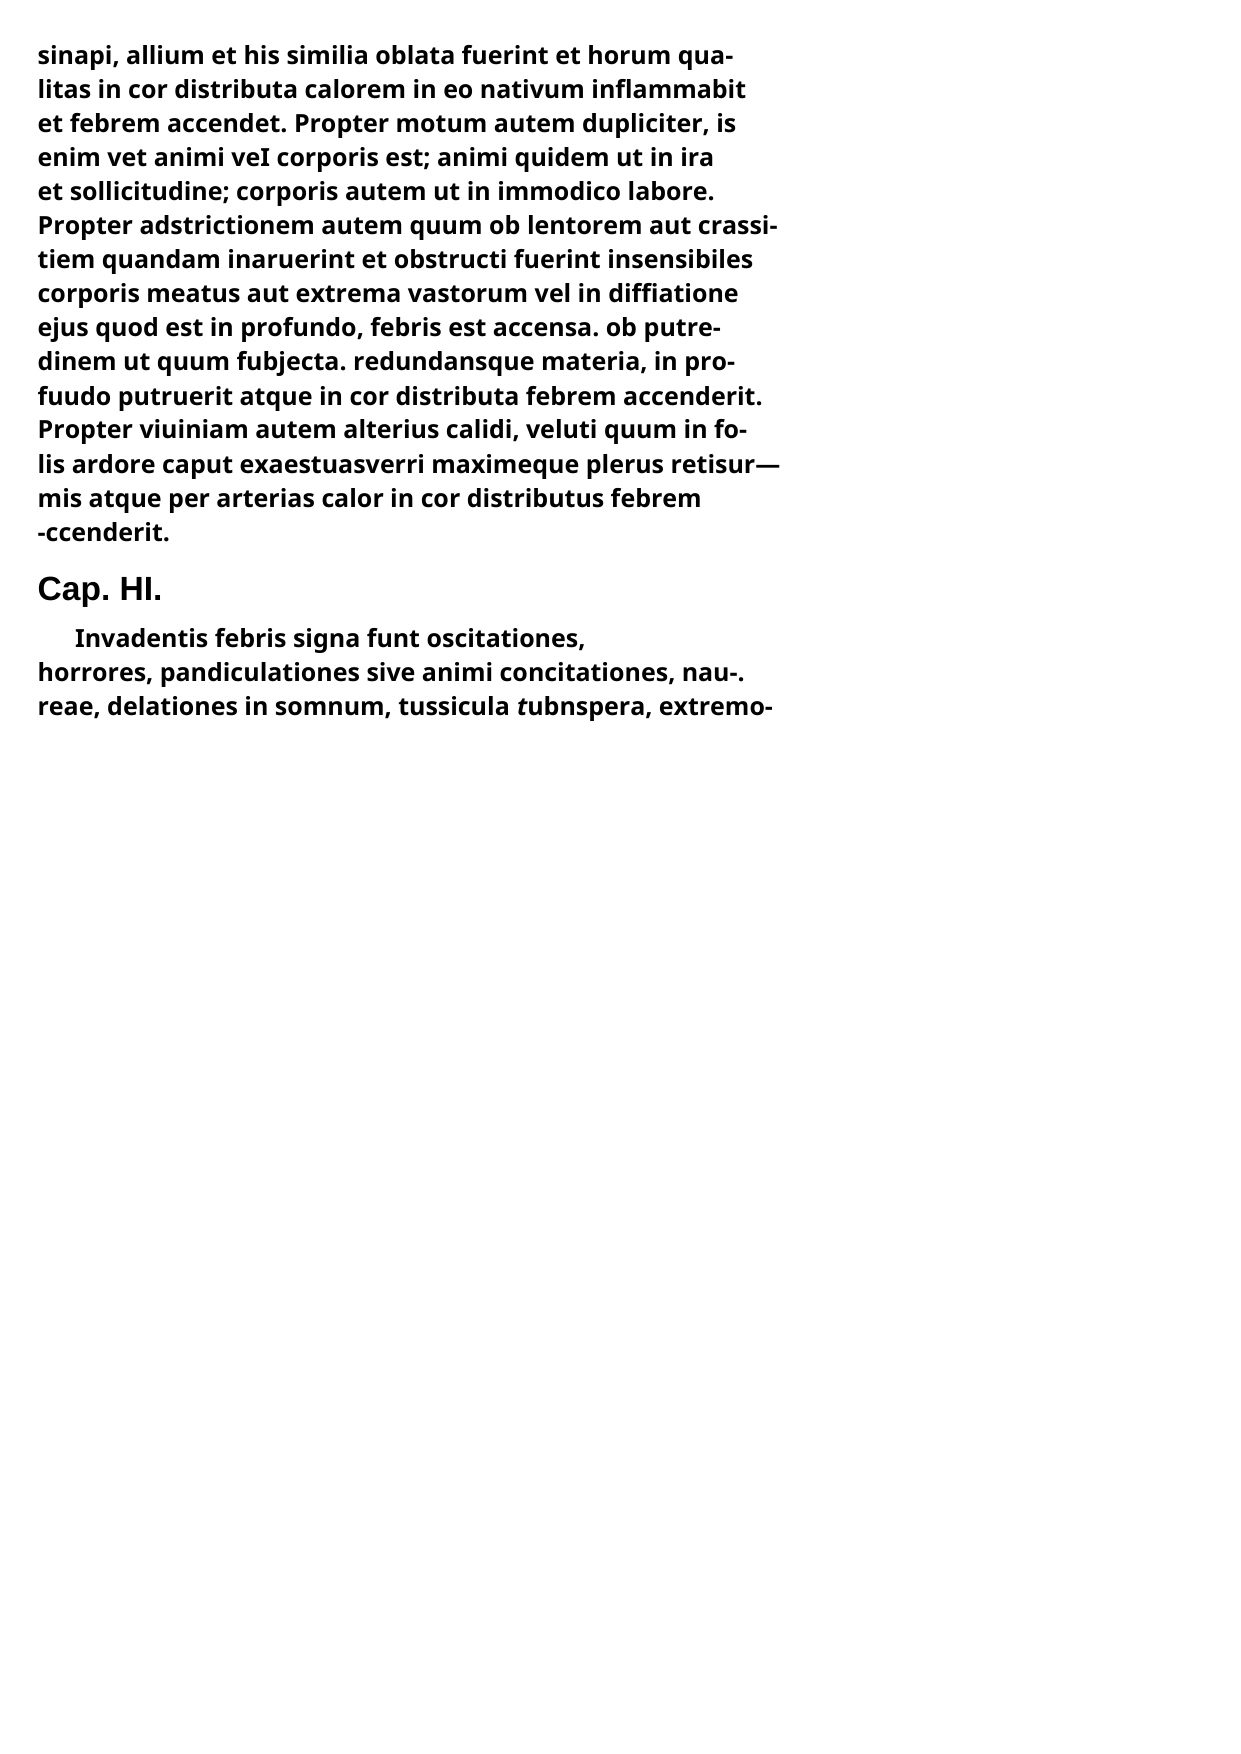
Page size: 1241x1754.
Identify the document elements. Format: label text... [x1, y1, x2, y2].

text Invadentis febris signa funt oscitationes, horrores, pandiculationes sive animi concitationes, nau-. reae, delationes in somnum, tussicula tubnspera, extremo- [37, 620, 1203, 723]
text sinapi, allium et his similia oblata fuerint et horum qua- litas in cor distributa calorem in eo nativum inflammabit et febrem accendet. Propter motum autem dupliciter, is enim vet animi veI corporis est; animi quidem ut in ira et sollicitudine; corporis autem ut in immodico labore. Propter adstrictionem autem quum ob lentorem aut crassi- tiem quandam inaruerint et obstructi fuerint insensibiles corporis meatus aut extrema vastorum vel in diffiatione ejus quod est in profundo, febris est accensa. ob putre- dinem ut quum fubjecta. redundansque materia, in pro- fuudo putruerit atque in cor distributa febrem accenderit. Propter viuiniam autem alterius calidi, veluti quum in fo- lis ardore caput exaestuasverri maximeque plerus retisur— mis atque per arterias calor in cor distributus febrem -ccenderit. [37, 37, 1203, 548]
subtitle Cap. HI. [37, 569, 1203, 608]
